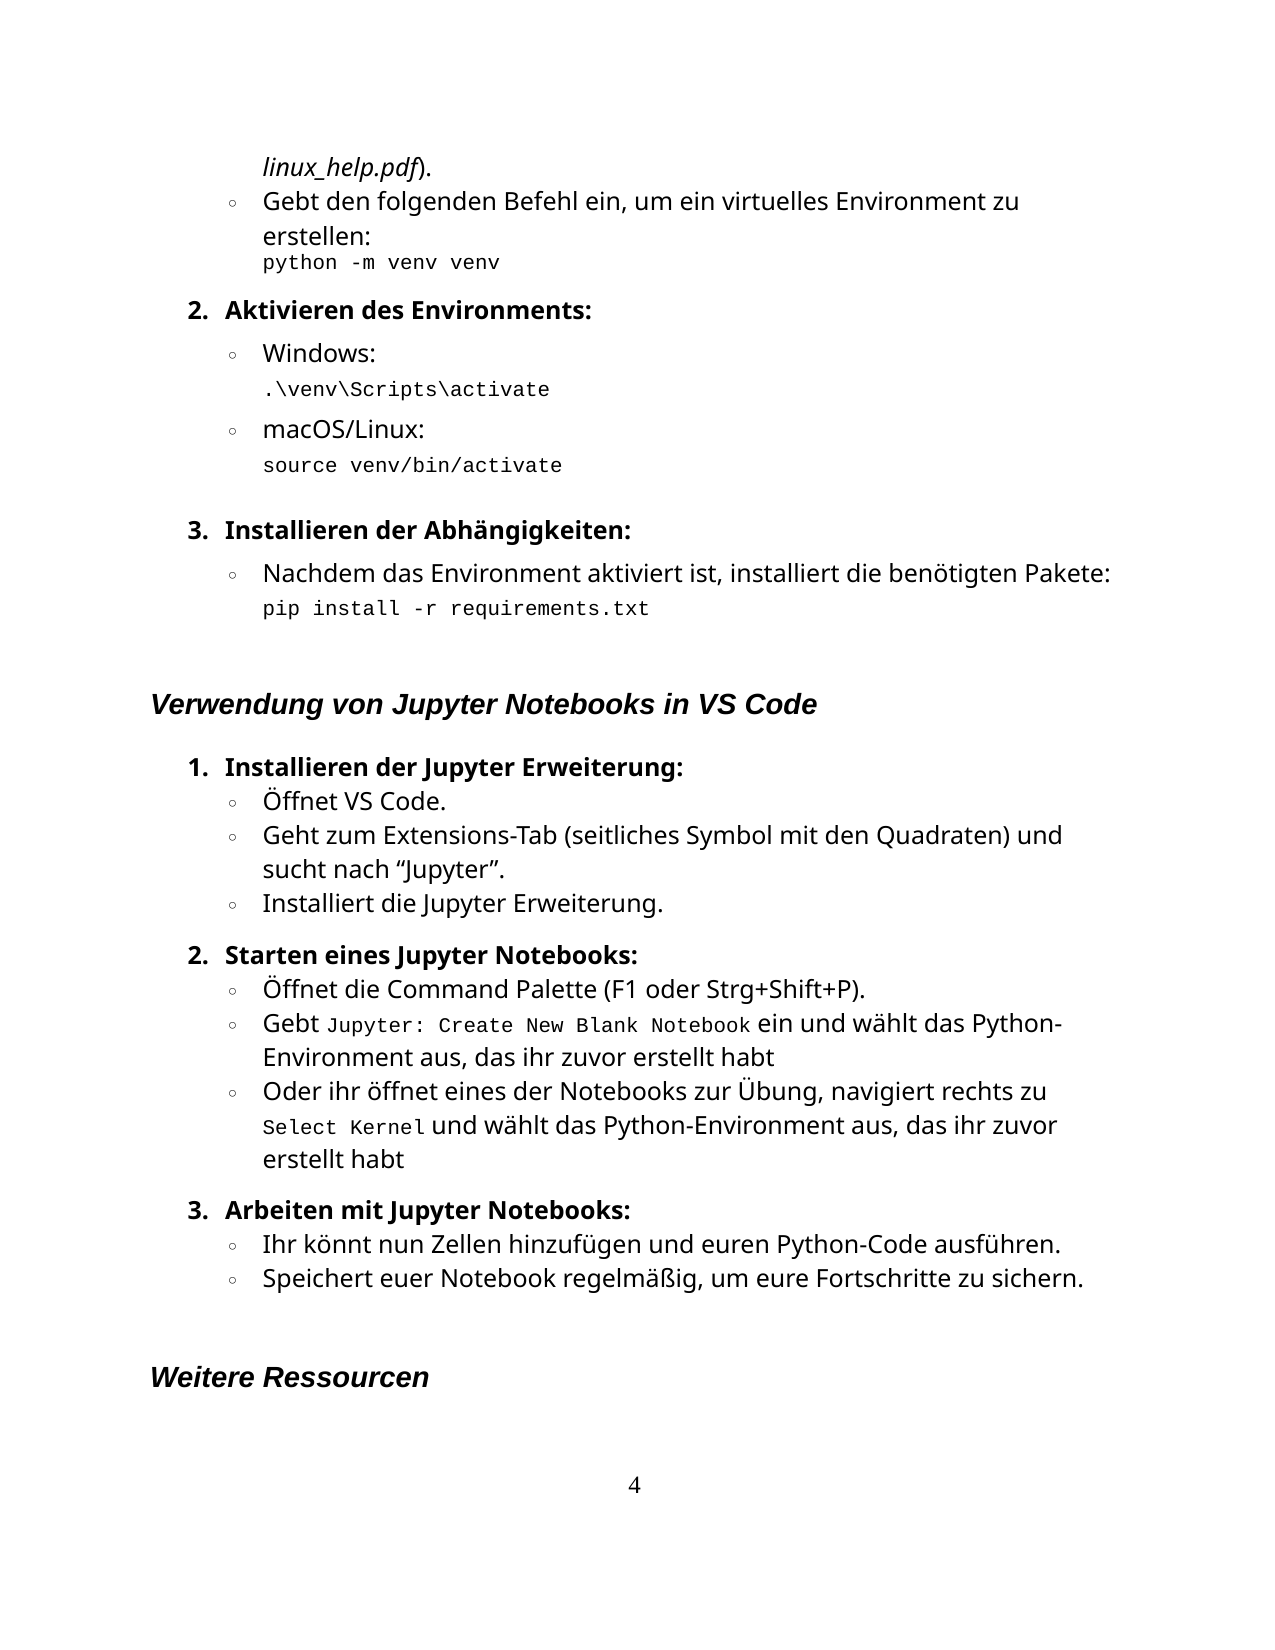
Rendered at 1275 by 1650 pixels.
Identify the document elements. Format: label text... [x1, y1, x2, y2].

list Nachdem das Environment aktiviert ist, installiert die benötigten Pakete: [225, 555, 1125, 589]
list Öffnet die Command Palette (F1 oder Strg+Shift+P). [225, 971, 1125, 1005]
list Öffnet VS Code. [225, 784, 1125, 818]
list .\venv\Scripts\activate [225, 379, 1125, 403]
list python -m venv venv [225, 252, 1125, 276]
list Geht zum Extensions-Tab (seitliches Symbol mit den Quadraten) und sucht nach “Jupyter”. [225, 818, 1125, 886]
list Gebt Jupyter: Create New Blank Notebook ein und wählt das Python-Environment aus, das ihr zuvor erstellt habt [225, 1005, 1125, 1073]
list Windows: [225, 336, 1125, 370]
list Installieren der Abhängigkeiten: [187, 512, 1125, 546]
list Gebt den folgenden Befehl ein, um ein virtuelles Environment zu erstellen: [225, 184, 1125, 252]
subtitle Weitere Ressourcen [150, 1360, 1125, 1393]
list Oder ihr öffnet eines der Notebooks zur Übung, navigiert rechts zu Select Kernel und wählt das Python-Environment aus, das ihr zuvor erstellt habt [225, 1073, 1125, 1176]
list Aktivieren des Environments: [187, 293, 1125, 327]
list source venv/bin/activate [225, 454, 1125, 478]
list Installieren der Jupyter Erweiterung: [187, 750, 1125, 784]
list Ihr könnt nun Zellen hinzufügen und euren Python-Code ausführen. [225, 1227, 1125, 1261]
list Arbeiten mit Jupyter Notebooks: [187, 1193, 1125, 1227]
list linux_help.pdf). [225, 150, 1125, 184]
subtitle Verwendung von Jupyter Notebooks in VS Code [150, 687, 1125, 720]
list macOS/Linux: [225, 412, 1125, 446]
list pip install -r requirements.txt [225, 598, 1125, 622]
list Speichert euer Notebook regelmäßig, um eure Fortschritte zu sichern. [225, 1261, 1125, 1295]
list Starten eines Jupyter Notebooks: [187, 937, 1125, 971]
list Installiert die Jupyter Erweiterung. [225, 886, 1125, 920]
